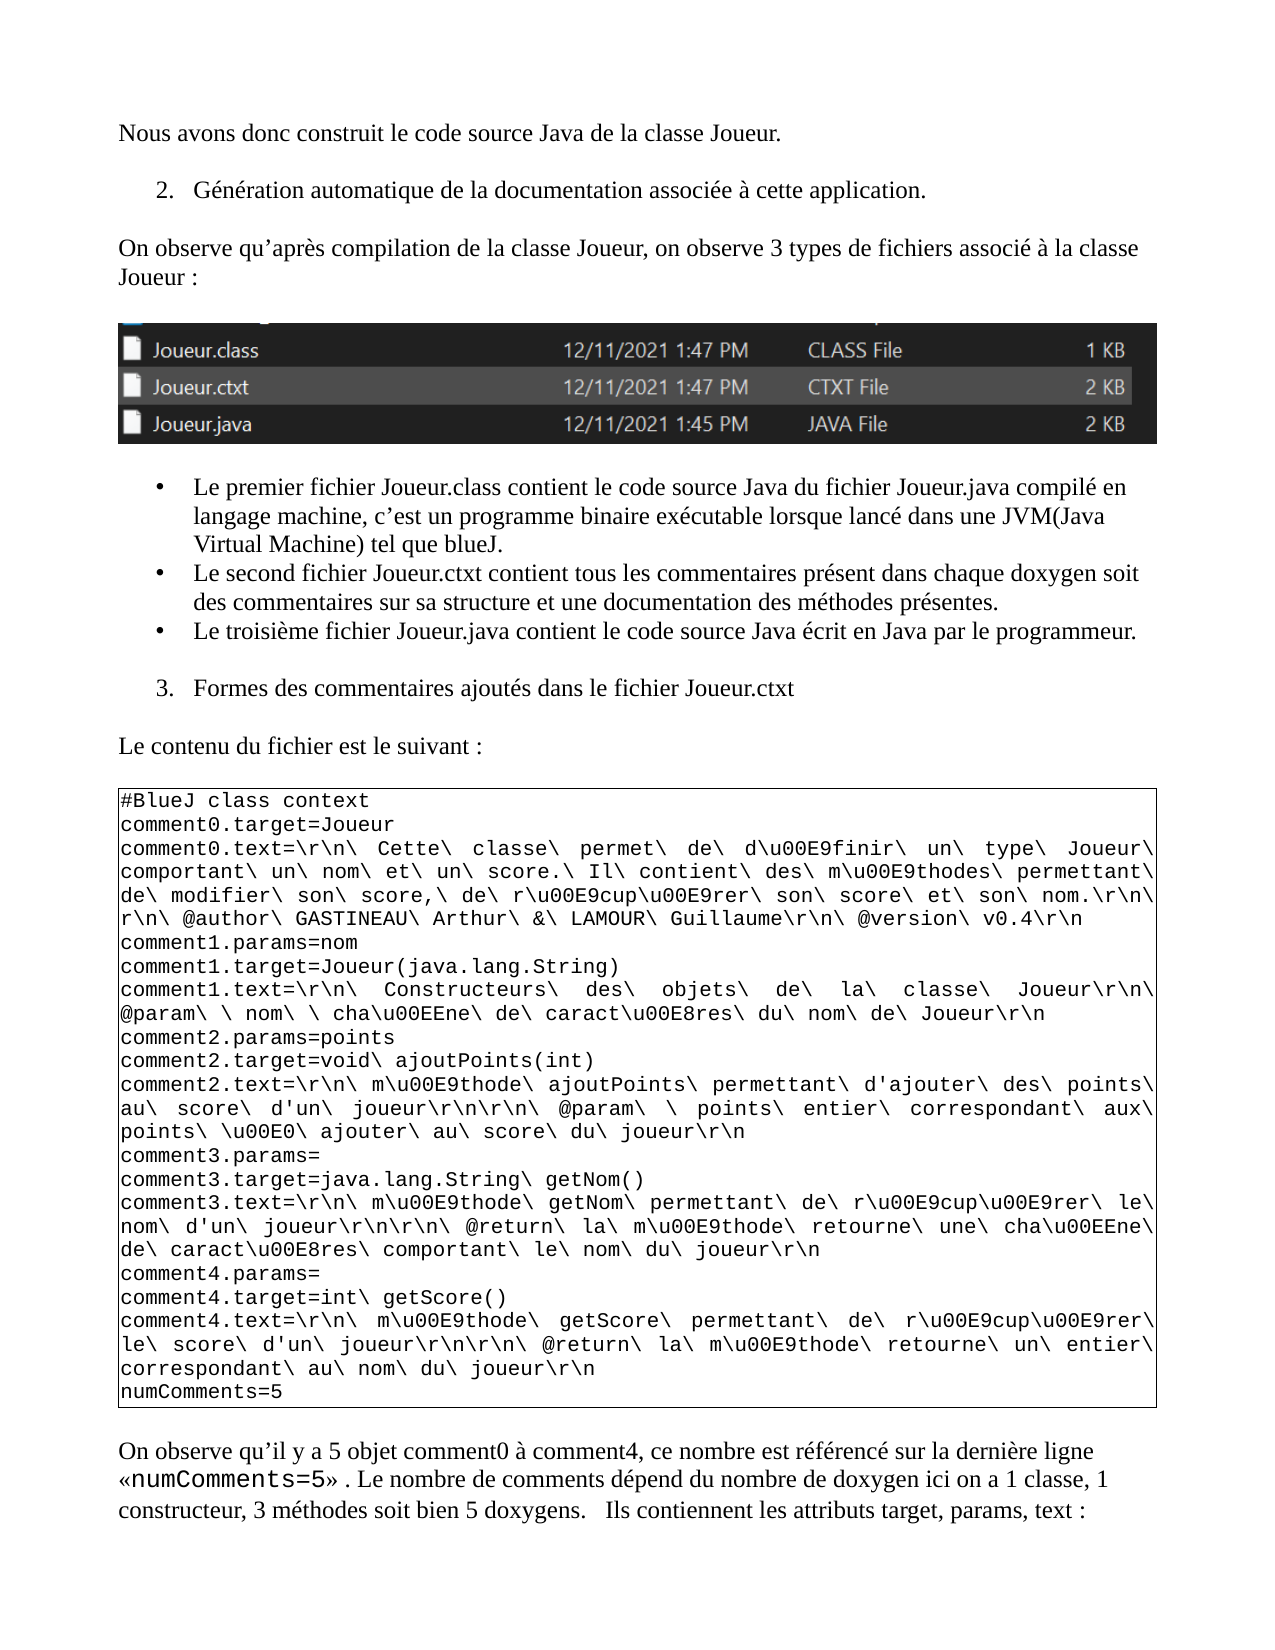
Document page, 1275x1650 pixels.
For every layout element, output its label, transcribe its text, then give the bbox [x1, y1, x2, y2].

text comment3.text=\r\n\ m\u00E9thode\ getNom\ permettant\ de\ r\u00E9cup\u00E9rer\ le\ nom\ d'un\ joueur\r\n\r\n\ @return\ la\ m\u00E9thode\ retourne\ une\ cha\u00EEne\ de\ caract\u00E8res\ comportant\ le\ nom\ du\ joueur\r\n [119, 1190, 1156, 1261]
list Le second fichier Joueur.ctxt contient tous les commentaires présent dans chaque doxygen soit des commentaires sur sa structure et une documentation des méthodes présentes. [156, 558, 1157, 616]
picture [118, 323, 1157, 444]
text numComments=5 [119, 1379, 1156, 1407]
list Le premier fichier Joueur.class contient le code source Java du fichier Joueur.java compilé en langage machine, c’est un programme binaire exécutable lorsque lancé dans une JVM(Java Virtual Machine) tel que blueJ. [156, 472, 1157, 558]
text comment2.target=void\ ajoutPoints(int) [119, 1048, 1156, 1072]
text comment4.params= [119, 1261, 1156, 1285]
text comment1.target=Joueur(java.lang.String) [119, 954, 1156, 977]
text Nous avons donc construit le code source Java de la classe Joueur. [118, 118, 1157, 147]
text #BlueJ class context [119, 789, 1156, 812]
text On observe qu’il y a 5 objet comment0 à comment4, ce nombre est référencé sur la dernière ligne «numComments=5» . Le nombre de comments dépend du nombre de doxygen ici on a 1 classe, 1 constructeur, 3 méthodes soit bien 5 doxygens. Ils contiennent les attributs target, params, text : [118, 1436, 1157, 1524]
text comment4.target=int\ getScore() [119, 1285, 1156, 1308]
text comment1.text=\r\n\ Constructeurs\ des\ objets\ de\ la\ classe\ Joueur\r\n\ @param\ \ nom\ \ cha\u00EEne\ de\ caract\u00E8res\ du\ nom\ de\ Joueur\r\n [119, 977, 1156, 1025]
list Formes des commentaires ajoutés dans le fichier Joueur.ctxt [156, 673, 1157, 702]
text comment3.target=java.lang.String\ getNom() [119, 1167, 1156, 1190]
text comment0.target=Joueur [119, 812, 1156, 836]
text comment4.text=\r\n\ m\u00E9thode\ getScore\ permettant\ de\ r\u00E9cup\u00E9rer\ le\ score\ d'un\ joueur\r\n\r\n\ @return\ la\ m\u00E9thode\ retourne\ un\ entier\ correspondant\ au\ nom\ du\ joueur\r\n [119, 1308, 1156, 1379]
text Le contenu du fichier est le suivant : [118, 731, 1157, 759]
text comment3.params= [119, 1143, 1156, 1167]
list Le troisième fichier Joueur.java contient le code source Java écrit en Java par le programmeur. [156, 616, 1157, 644]
list Génération automatique de la documentation associée à cette application. [156, 176, 1157, 204]
text comment2.text=\r\n\ m\u00E9thode\ ajoutPoints\ permettant\ d'ajouter\ des\ points\ au\ score\ d'un\ joueur\r\n\r\n\ @param\ \ points\ entier\ correspondant\ aux\ points\ \u00E0\ ajouter\ au\ score\ du\ joueur\r\n [119, 1072, 1156, 1143]
text comment1.params=nom [119, 930, 1156, 954]
text comment0.text=\r\n\ Cette\ classe\ permet\ de\ d\u00E9finir\ un\ type\ Joueur\ comportant\ un\ nom\ et\ un\ score.\ Il\ contient\ des\ m\u00E9thodes\ permettant\ de\ modifier\ son\ score,\ de\ r\u00E9cup\u00E9rer\ son\ score\ et\ son\ nom.\r\n\r\n\ @author\ GASTINEAU\ Arthur\ &\ LAMOUR\ Guillaume\r\n\ @version\ v0.4\r\n [119, 836, 1156, 930]
text On observe qu’après compilation de la classe Joueur, on observe 3 types de fichiers associé à la classe Joueur : [118, 233, 1157, 291]
text comment2.params=points [119, 1025, 1156, 1048]
